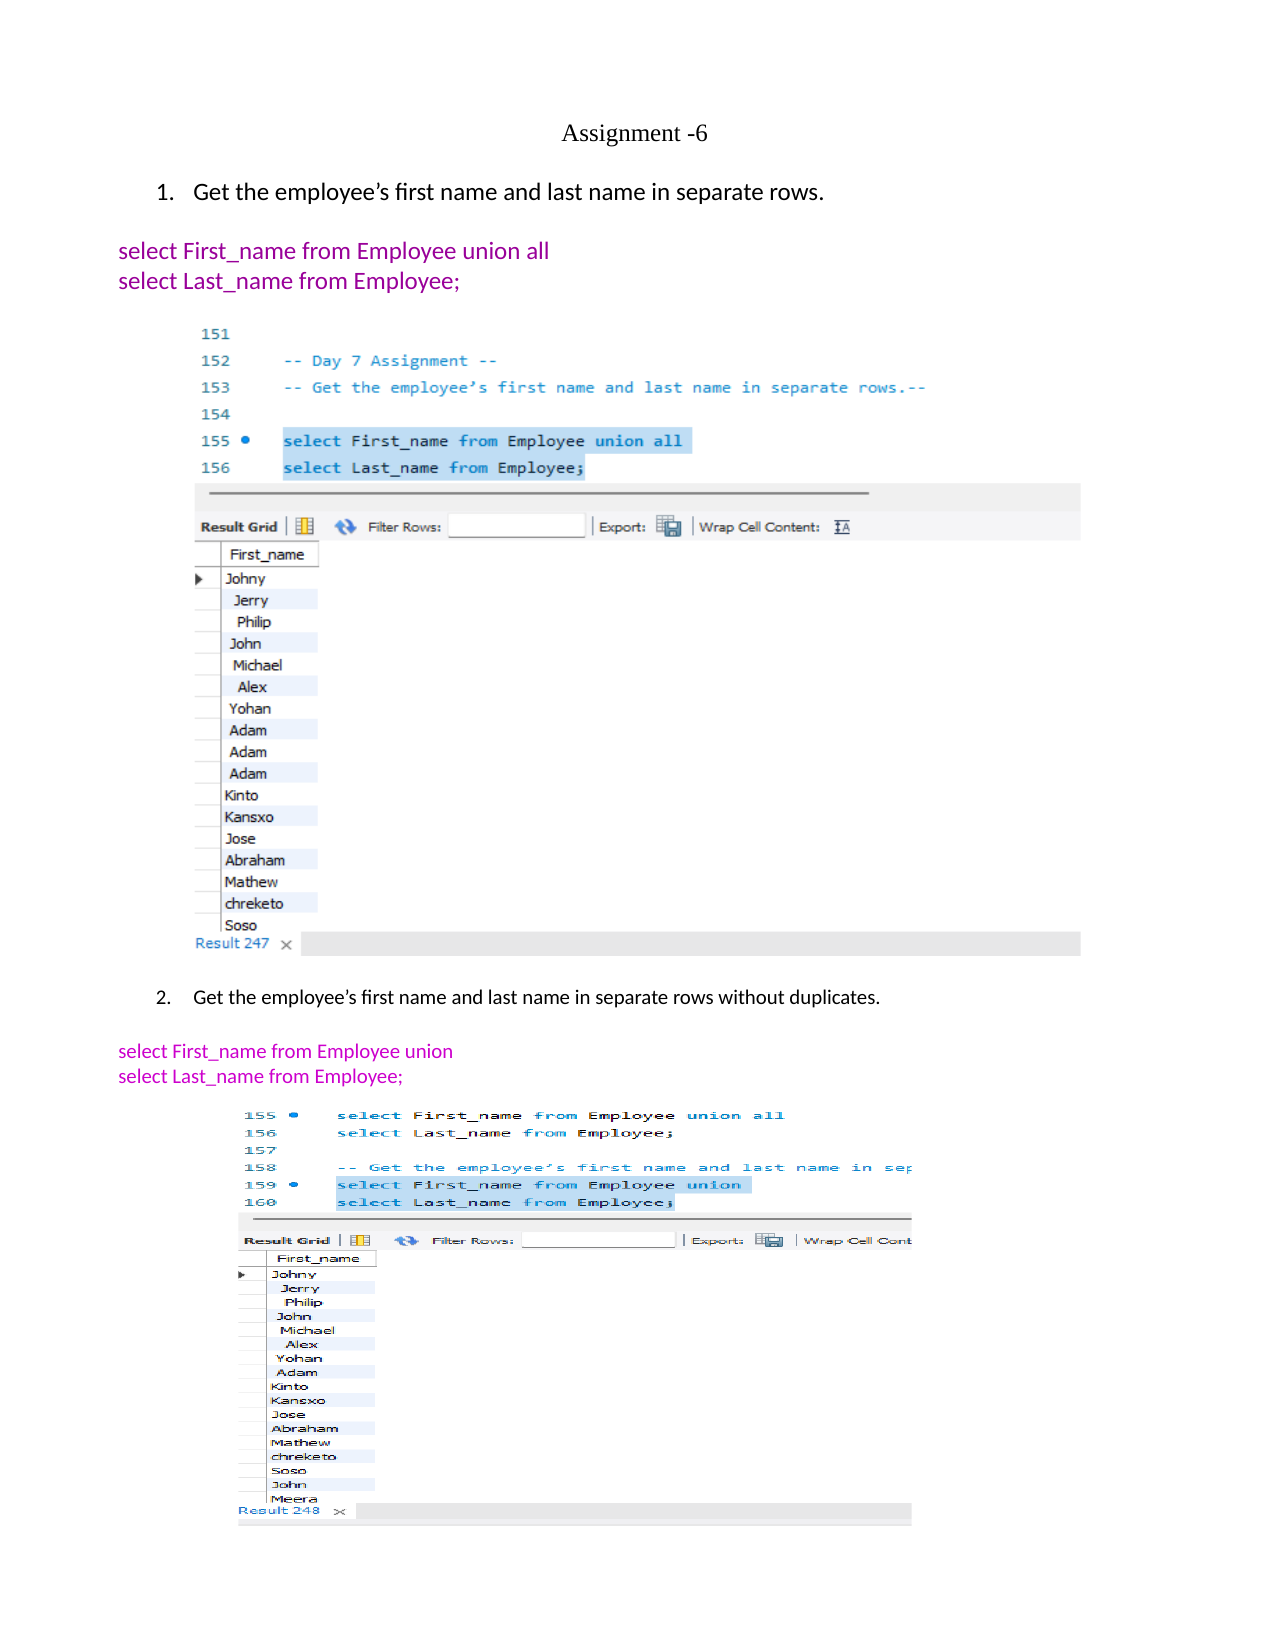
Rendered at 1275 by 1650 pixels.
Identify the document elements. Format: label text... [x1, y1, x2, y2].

text Assignment -6 [118, 118, 1157, 147]
list Get the employee’s first name and last name in separate rows. [156, 176, 1157, 206]
picture [194, 324, 1081, 956]
list Get the employee’s first name and last name in separate rows without duplicates. [156, 984, 1157, 1009]
text select First_name from Employee union select Last_name from Employee; [118, 1038, 1157, 1089]
picture [238, 1108, 912, 1526]
text select First_name from Employee union all select Last_name from Employee; [118, 235, 1157, 296]
